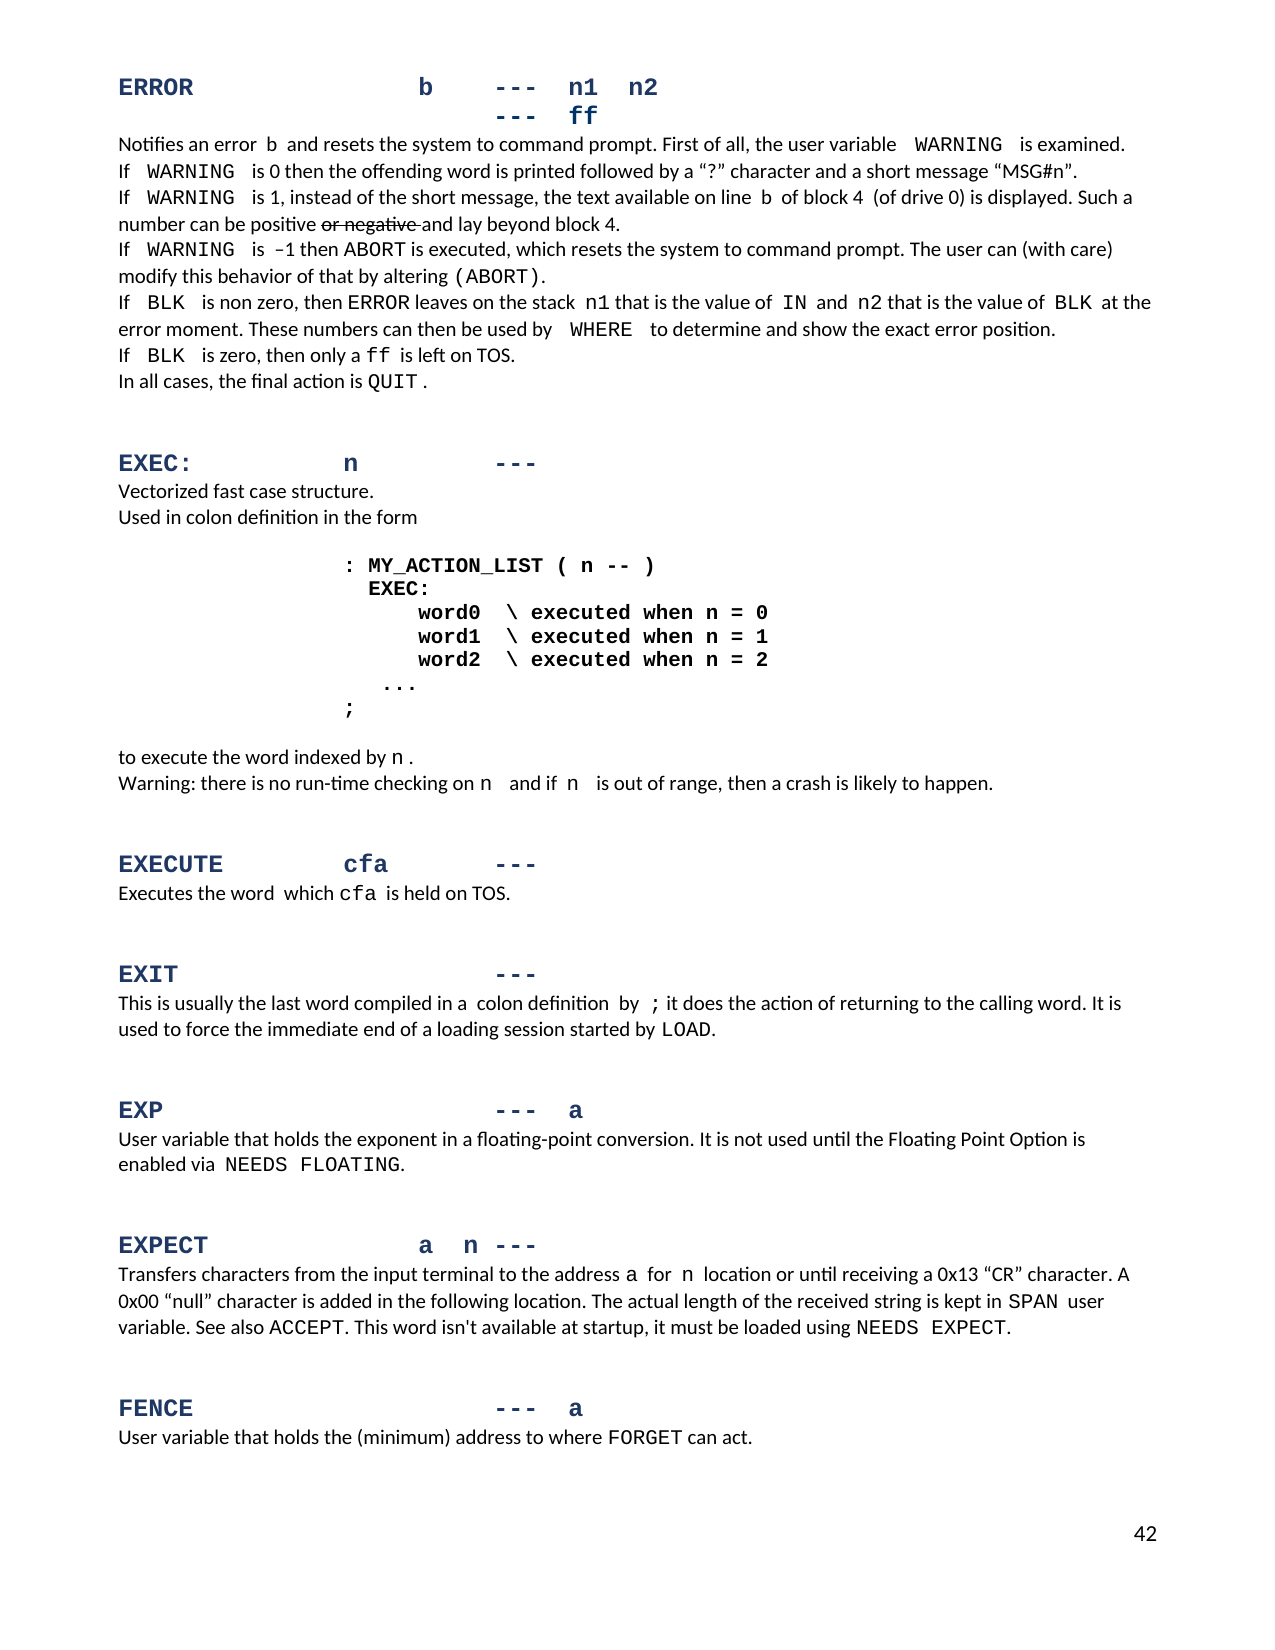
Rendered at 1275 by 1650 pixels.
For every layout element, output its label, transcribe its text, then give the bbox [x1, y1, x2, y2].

text Vectorized fast case structure. [118, 478, 1157, 504]
text If WARNING is 0 then the offending word is printed followed by a “?” character and a short message “MSG#n”. [118, 158, 1157, 184]
text word1 \ executed when n = 1 [118, 626, 1157, 649]
text Used in colon definition in the form [118, 504, 1157, 529]
text word0 \ executed when n = 0 [118, 602, 1157, 626]
text If WARNING is 1, instead of the short message, the text available on line b of block 4 (of drive 0) is displayed. Such a number can be positive or negative and lay beyond block 4. [118, 184, 1157, 236]
text User variable that holds the exponent in a floating-point conversion. It is not used until the Floating Point Option is enabled via NEEDS FLOATING. [118, 1126, 1157, 1178]
text In all cases, the final action is QUIT . [118, 369, 1157, 395]
text Transfers characters from the input terminal to the address a for n location or until receiving a 0x13 “CR” character. A 0x00 “null” character is added in the following location. The actual length of the received string is kept in SPAN user variable. See also ACCEPT. This word isn't available at startup, it must be loaded using NEEDS EXPECT. [118, 1261, 1157, 1341]
subtitle ERROR b --- n1 n2 [118, 75, 1157, 103]
subtitle EXPECT a n --- [118, 1233, 1157, 1261]
subtitle EXEC: n --- [118, 450, 1157, 478]
text : MY_ACTION_LIST ( n -- ) [118, 555, 1157, 578]
text ; [118, 697, 1157, 720]
text Notifies an error b and resets the system to command prompt. First of all, the user variable WARNING is examined. [118, 132, 1157, 158]
text --- ff [118, 103, 1157, 132]
text to execute the word indexed by n . [118, 744, 1157, 770]
text Warning: there is no run-time checking on n and if n is out of range, then a crash is likely to happen. [118, 770, 1157, 797]
subtitle EXP --- a [118, 1098, 1157, 1126]
text word2 \ executed when n = 2 [118, 649, 1157, 673]
text User variable that holds the (minimum) address to where FORGET can act. [118, 1424, 1157, 1451]
text If BLK is non zero, then ERROR leaves on the stack n1 that is the value of IN and n2 that is the value of BLK at the error moment. These numbers can then be used by WHERE to determine and show the exact error position. [118, 289, 1157, 342]
text EXEC: [118, 578, 1157, 602]
text If BLK is zero, then only a ff is left on TOS. [118, 342, 1157, 369]
subtitle EXECUTE cfa --- [118, 852, 1157, 880]
text ... [118, 673, 1157, 697]
text This is usually the last word compiled in a colon definition by ; it does the action of returning to the calling word. It is used to force the immediate end of a loading session started by LOAD. [118, 990, 1157, 1043]
text If WARNING is –1 then ABORT is executed, which resets the system to command prompt. The user can (with care) modify this behavior of that by altering (ABORT). [118, 236, 1157, 289]
subtitle EXIT --- [118, 962, 1157, 990]
text Executes the word which cfa is held on TOS. [118, 880, 1157, 907]
subtitle FENCE --- a [118, 1396, 1157, 1424]
